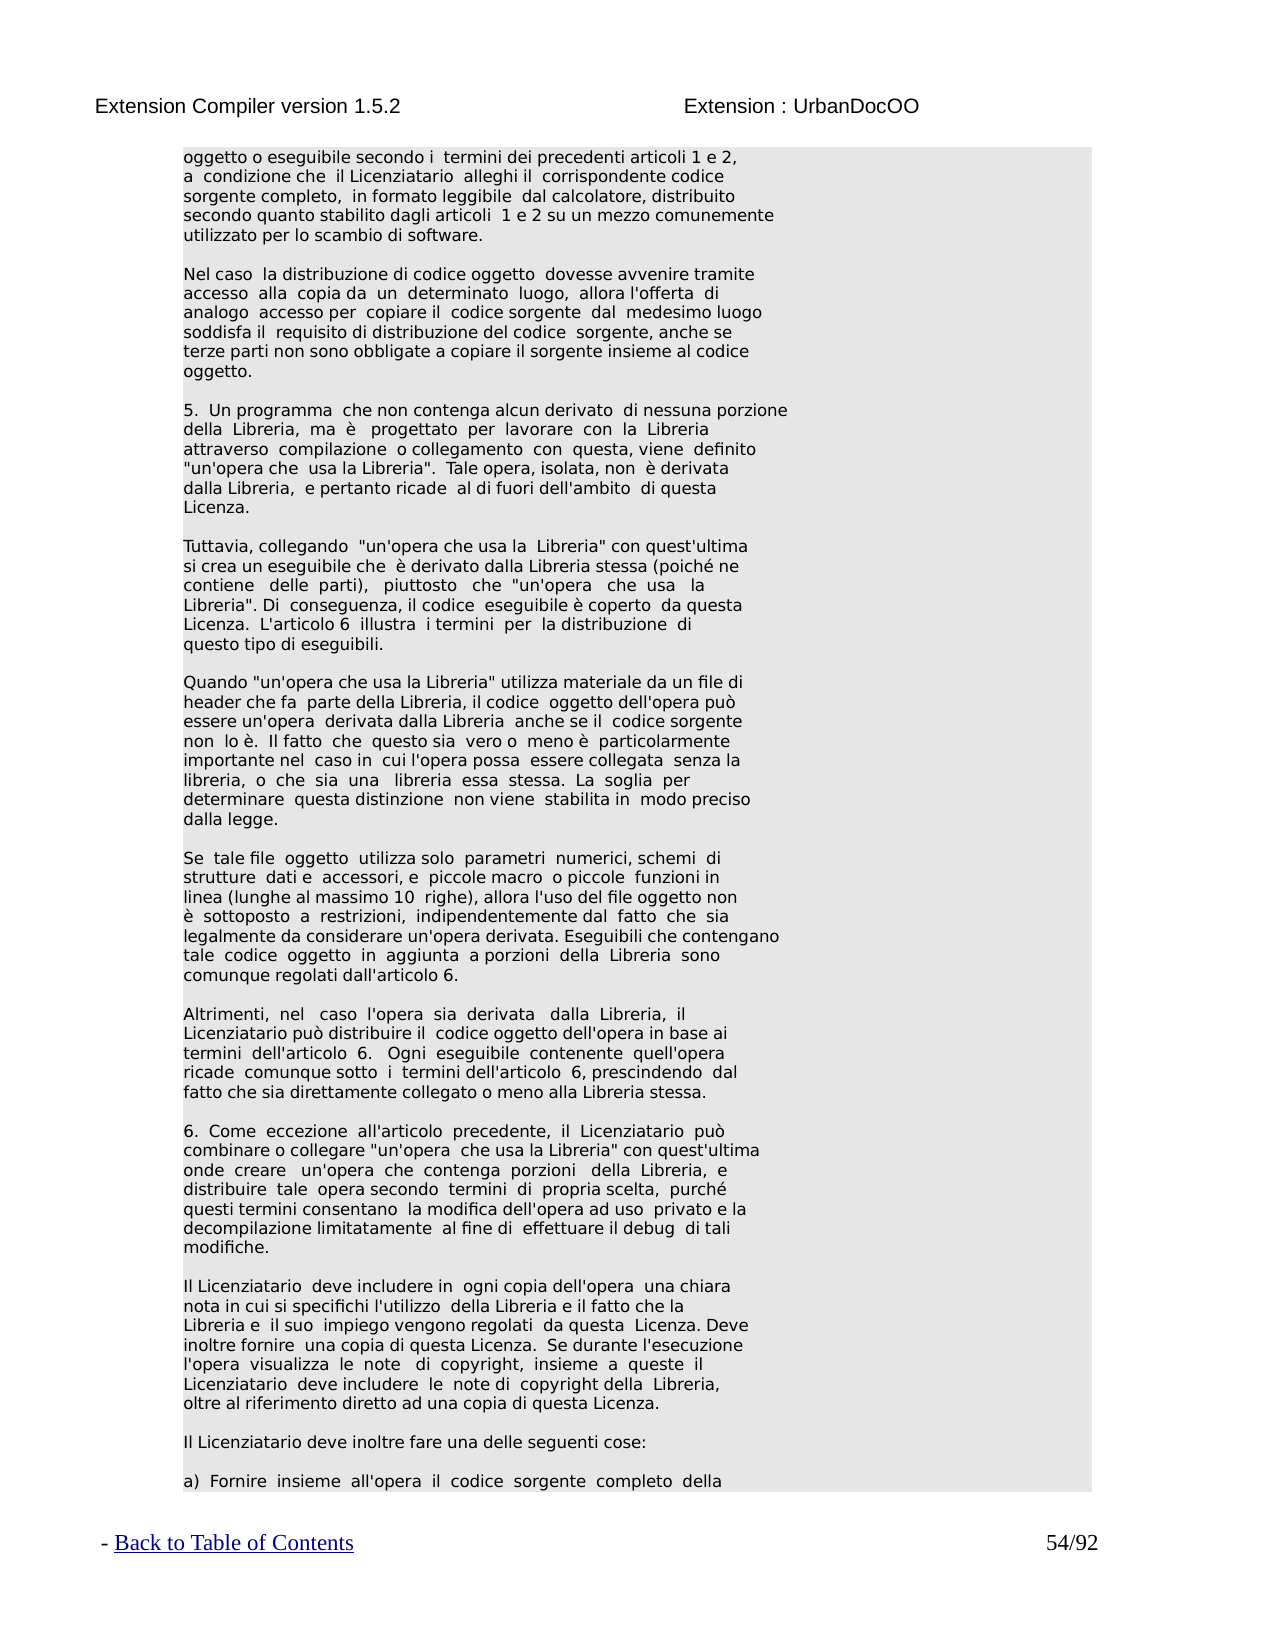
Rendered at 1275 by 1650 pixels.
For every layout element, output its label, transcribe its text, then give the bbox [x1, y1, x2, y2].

text è sottoposto a restrizioni, indipendentemente dal fatto che sia [183, 907, 1092, 927]
text termini dell'articolo 6. Ogni eseguibile contenente quell'opera [183, 1043, 1092, 1063]
text Licenza. L'articolo 6 illustra i termini per la distribuzione di [183, 615, 1092, 634]
text header che fa parte della Libreria, il codice oggetto dell'opera può [183, 693, 1092, 712]
text dalla legge. [183, 810, 1092, 829]
text tale codice oggetto in aggiunta a porzioni della Libreria sono [183, 946, 1092, 966]
text oltre al riferimento diretto ad una copia di questa Licenza. [183, 1394, 1092, 1414]
text distribuire tale opera secondo termini di propria scelta, purché [183, 1180, 1092, 1199]
text sorgente completo, in formato leggibile dal calcolatore, distribuito [183, 186, 1092, 206]
text Libreria". Di conseguenza, il codice eseguibile è coperto da questa [183, 596, 1092, 615]
text Il Licenziatario deve includere in ogni copia dell'opera una chiara [183, 1277, 1092, 1297]
text Quando "un'opera che usa la Libreria" utilizza materiale da un file di [183, 673, 1092, 693]
text onde creare un'opera che contenga porzioni della Libreria, e [183, 1160, 1092, 1180]
text dalla Libreria, e pertanto ricade al di fuori dell'ambito di questa [183, 479, 1092, 498]
text Licenziatario può distribuire il codice oggetto dell'opera in base ai [183, 1024, 1092, 1043]
text legalmente da considerare un'opera derivata. Eseguibili che contengano [183, 927, 1092, 946]
text contiene delle parti), piuttosto che "un'opera che usa la [183, 576, 1092, 596]
text inoltre fornire una copia di questa Licenza. Se durante l'esecuzione [183, 1336, 1092, 1355]
text utilizzato per lo scambio di software. [183, 225, 1092, 245]
text Libreria e il suo impiego vengono regolati da questa Licenza. Deve [183, 1316, 1092, 1336]
text non lo è. Il fatto che questo sia vero o meno è particolarmente [183, 732, 1092, 751]
text della Libreria, ma è progettato per lavorare con la Libreria [183, 420, 1092, 440]
text analogo accesso per copiare il codice sorgente dal medesimo luogo [183, 303, 1092, 323]
text decompilazione limitatamente al fine di effettuare il debug di tali [183, 1219, 1092, 1238]
text fatto che sia direttamente collegato o meno alla Libreria stessa. [183, 1082, 1092, 1102]
text oggetto o eseguibile secondo i termini dei precedenti articoli 1 e 2, [183, 147, 1092, 167]
text ricade comunque sotto i termini dell'articolo 6, prescindendo dal [183, 1063, 1092, 1082]
text a condizione che il Licenziatario alleghi il corrispondente codice [183, 167, 1092, 186]
text combinare o collegare "un'opera che usa la Libreria" con quest'ultima [183, 1141, 1092, 1160]
text a) Fornire insieme all'opera il codice sorgente completo della [183, 1472, 1092, 1492]
text libreria, o che sia una libreria essa stessa. La soglia per [183, 771, 1092, 790]
text 5. Un programma che non contenga alcun derivato di nessuna porzione [183, 401, 1092, 420]
text importante nel caso in cui l'opera possa essere collegata senza la [183, 751, 1092, 771]
text nota in cui si specifichi l'utilizzo della Libreria e il fatto che la [183, 1297, 1092, 1316]
text soddisfa il requisito di distribuzione del codice sorgente, anche se [183, 323, 1092, 342]
text oggetto. [183, 362, 1092, 381]
text Nel caso la distribuzione di codice oggetto dovesse avvenire tramite [183, 264, 1092, 284]
text attraverso compilazione o collegamento con questa, viene definito [183, 440, 1092, 459]
text Se tale file oggetto utilizza solo parametri numerici, schemi di [183, 849, 1092, 868]
text questi termini consentano la modifica dell'opera ad uso privato e la [183, 1199, 1092, 1219]
text "un'opera che usa la Libreria". Tale opera, isolata, non è derivata [183, 459, 1092, 479]
text si crea un eseguibile che è derivato dalla Libreria stessa (poiché ne [183, 557, 1092, 576]
text Licenziatario deve includere le note di copyright della Libreria, [183, 1375, 1092, 1394]
text Altrimenti, nel caso l'opera sia derivata dalla Libreria, il [183, 1004, 1092, 1024]
text linea (lunghe al massimo 10 righe), allora l'uso del file oggetto non [183, 888, 1092, 907]
text l'opera visualizza le note di copyright, insieme a queste il [183, 1355, 1092, 1375]
text terze parti non sono obbligate a copiare il sorgente insieme al codice [183, 342, 1092, 362]
text modifiche. [183, 1238, 1092, 1258]
text Tuttavia, collegando "un'opera che usa la Libreria" con quest'ultima [183, 537, 1092, 557]
text 6. Come eccezione all'articolo precedente, il Licenziatario può [183, 1121, 1092, 1141]
text secondo quanto stabilito dagli articoli 1 e 2 su un mezzo comunemente [183, 206, 1092, 225]
text accesso alla copia da un determinato luogo, allora l'offerta di [183, 284, 1092, 303]
text Licenza. [183, 498, 1092, 518]
text comunque regolati dall'articolo 6. [183, 966, 1092, 985]
text Il Licenziatario deve inoltre fare una delle seguenti cose: [183, 1433, 1092, 1453]
text essere un'opera derivata dalla Libreria anche se il codice sorgente [183, 712, 1092, 732]
text questo tipo di eseguibili. [183, 634, 1092, 654]
text strutture dati e accessori, e piccole macro o piccole funzioni in [183, 868, 1092, 888]
text determinare questa distinzione non viene stabilita in modo preciso [183, 790, 1092, 810]
